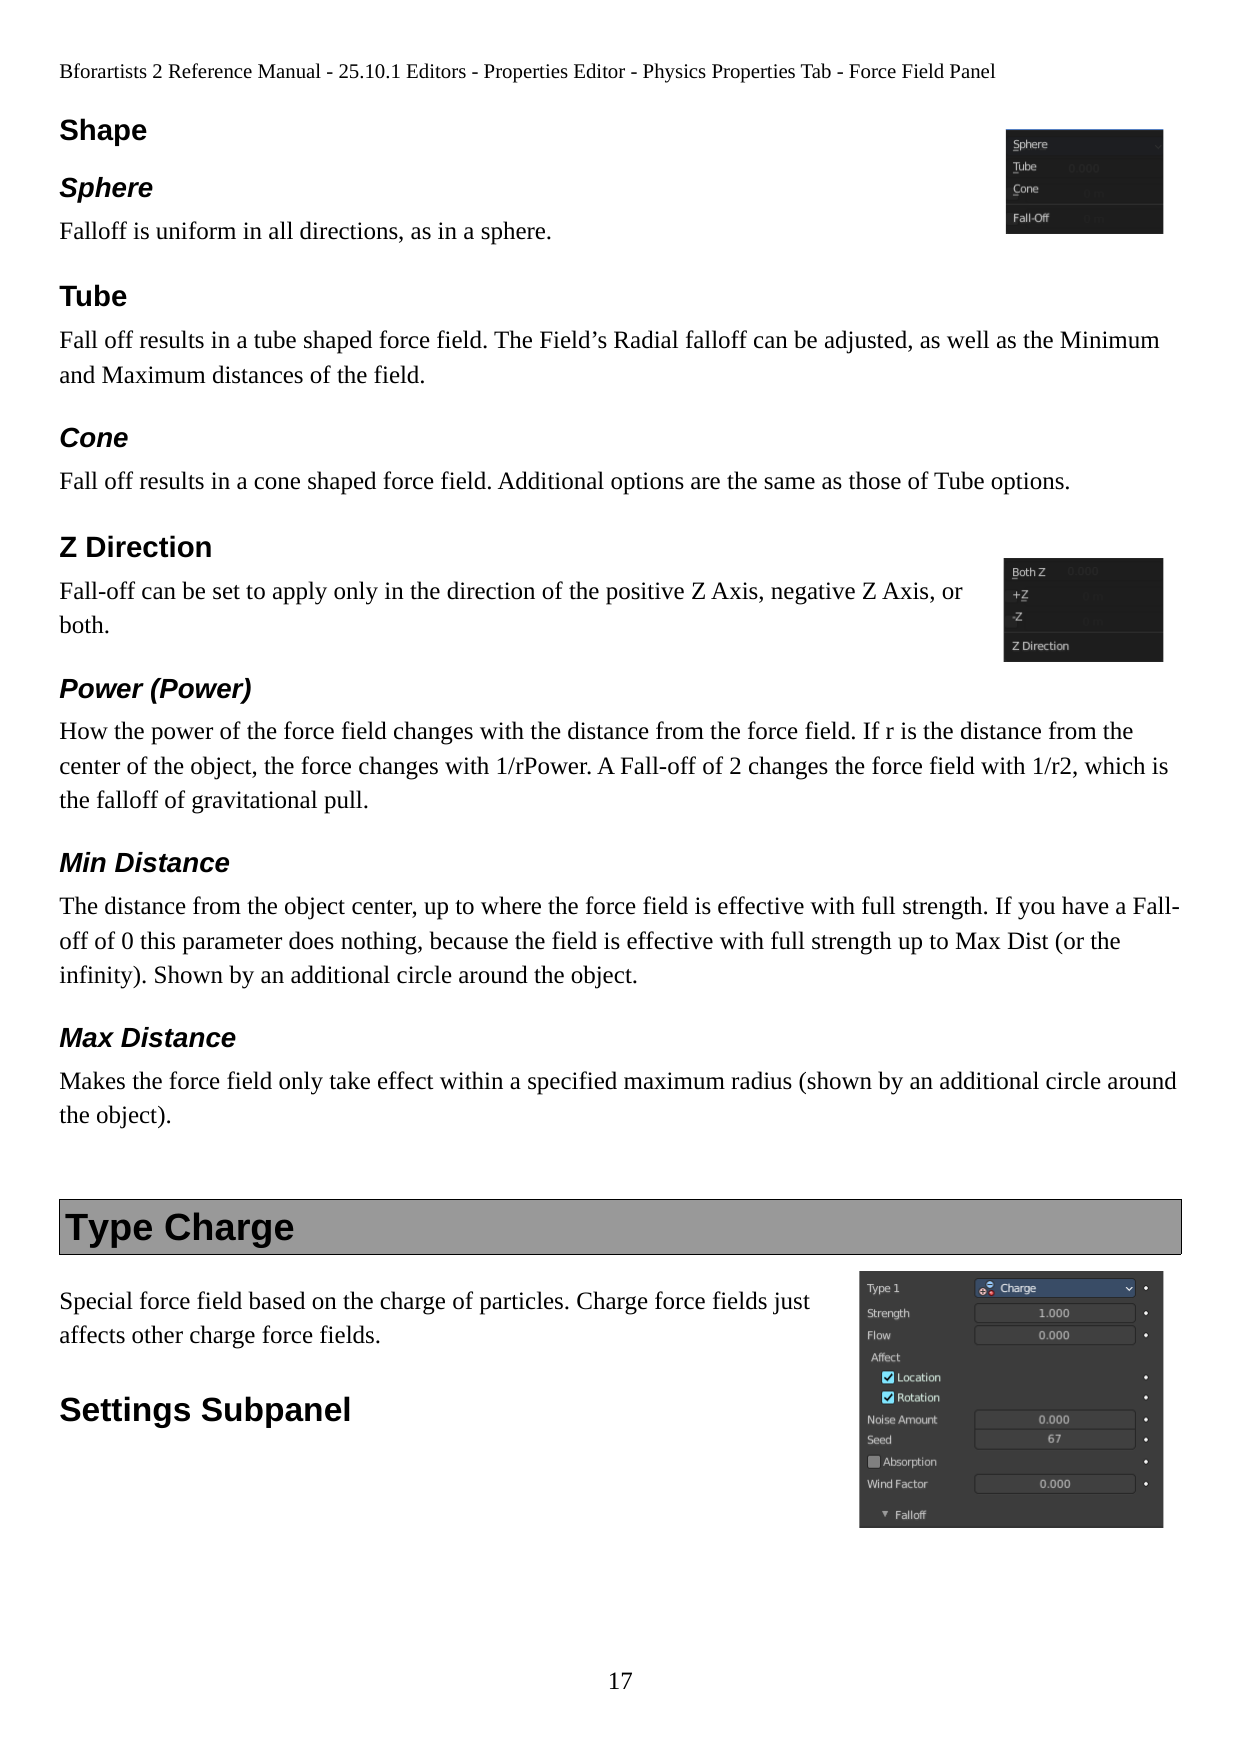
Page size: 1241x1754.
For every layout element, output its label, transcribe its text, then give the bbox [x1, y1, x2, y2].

subtitle Max Distance [59, 1022, 1181, 1054]
text The distance from the object center, up to where the force field is effective with full strength. If you have a Fall-off of 0 this parameter does nothing, because the field is effective with full strength up to Max Dist (or the infinity). Shown by an additional circle around the object. [59, 891, 1181, 989]
picture [859, 1271, 1164, 1528]
text Fall off results in a cone shaped force field. Additional options are the same as those of Tube options. [59, 466, 1181, 495]
picture [1003, 558, 1164, 662]
table_header Type Charge [60, 1200, 1181, 1254]
subtitle Settings Subpanel [59, 1390, 859, 1429]
subtitle Tube [59, 279, 1181, 313]
subtitle Shape [59, 113, 1181, 146]
text How the power of the force field changes with the distance from the force field. If r is the distance from the center of the object, the force changes with 1/rPower. A Fall-off of 2 changes the force field with 1/r2, which is the falloff of gravitational pull. [59, 716, 1181, 814]
picture [1005, 129, 1164, 234]
subtitle Z Direction [59, 530, 1181, 563]
subtitle Min Distance [59, 847, 1181, 879]
text Fall off results in a tube shaped force field. The Field’s Radial falloff can be adjusted, as well as the Minimum and Maximum distances of the field. [59, 326, 1181, 389]
text Fall-off can be set to apply only in the direction of the positive Z Axis, negative Z Axis, or both. [59, 576, 1003, 639]
subtitle [1164, 171, 1181, 203]
text Special force field based on the charge of particles. Charge force fields just affects other charge force fields. [59, 1286, 859, 1349]
subtitle Sphere [59, 171, 1005, 203]
subtitle Power (Power) [59, 672, 1181, 704]
text Falloff is uniform in all directions, as in a sphere. [59, 216, 1181, 244]
subtitle Cone [59, 422, 1181, 453]
subtitle [1164, 1390, 1181, 1429]
text Makes the force field only take effect within a specified maximum radius (shown by an additional circle around the object). [59, 1066, 1181, 1129]
